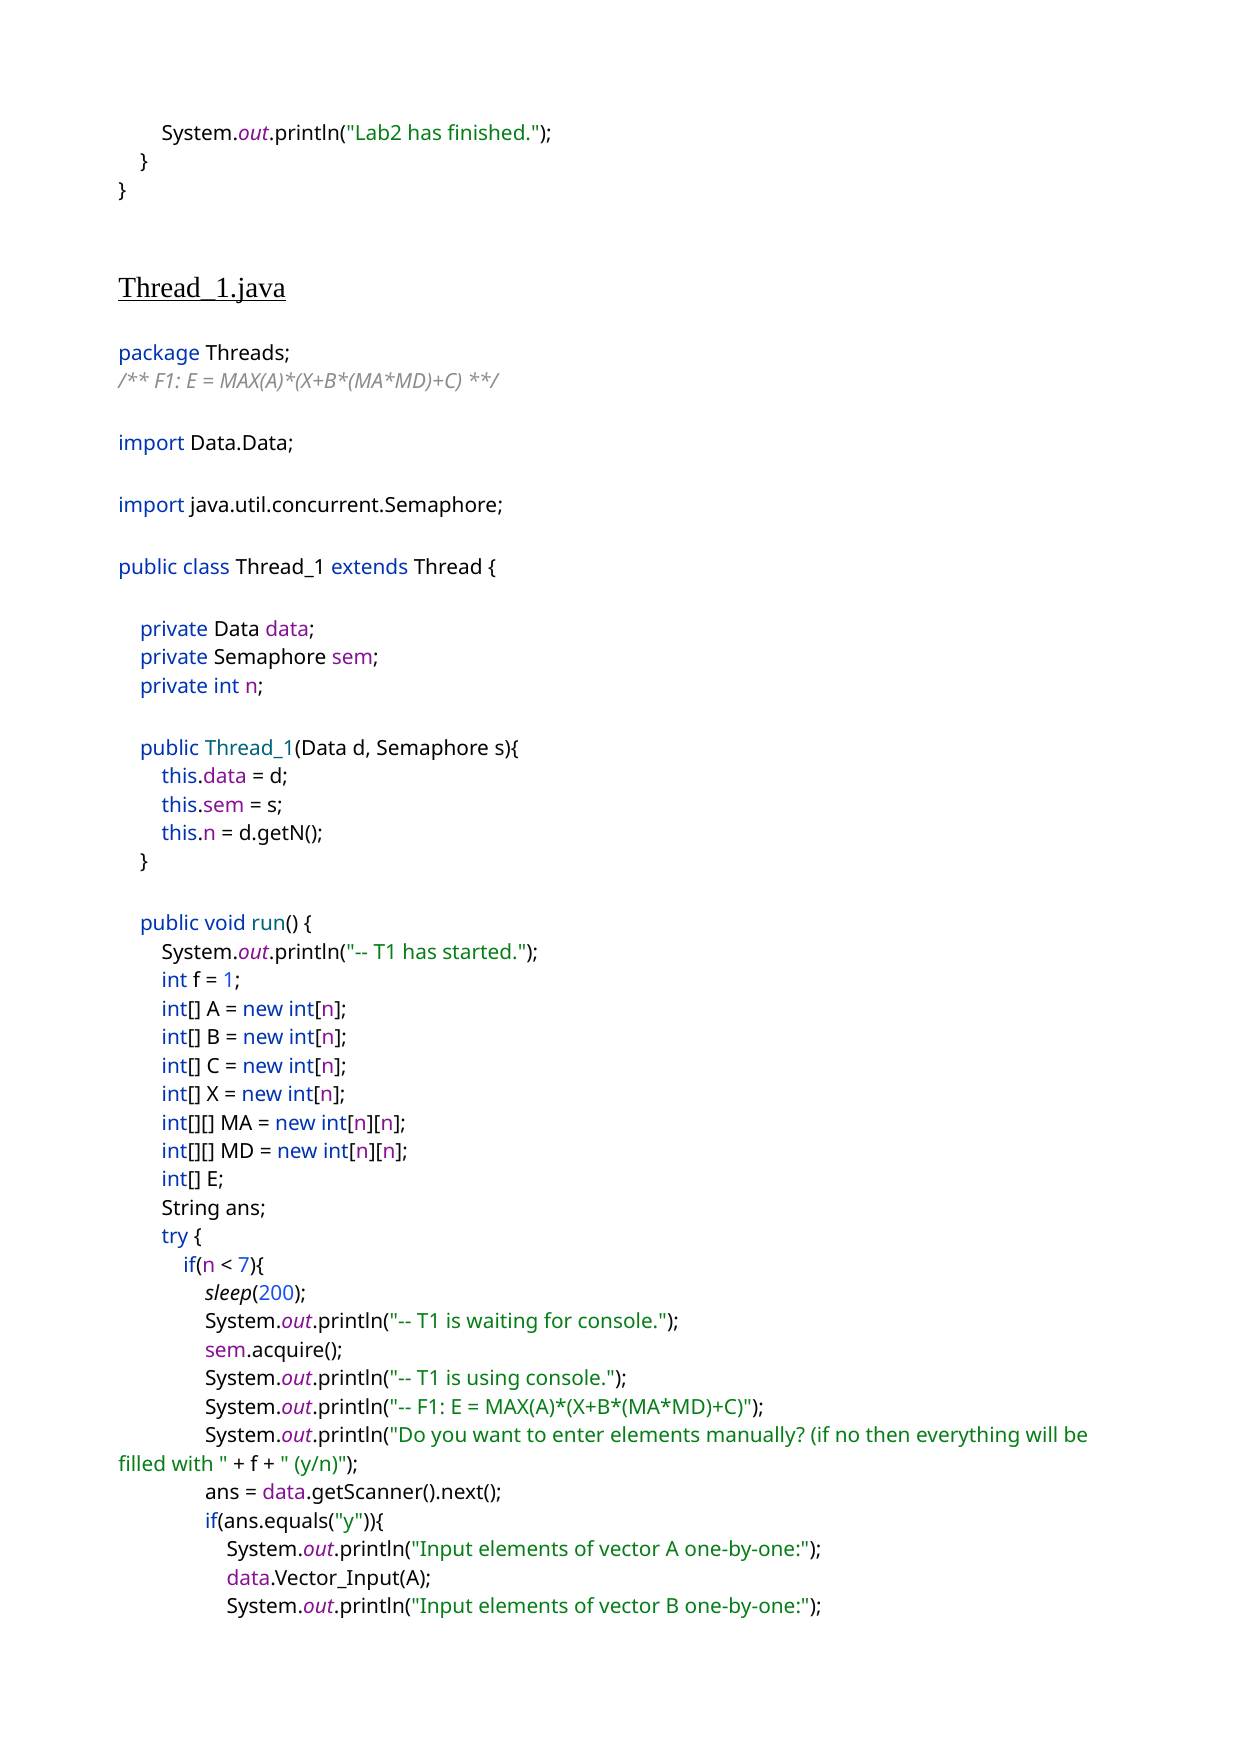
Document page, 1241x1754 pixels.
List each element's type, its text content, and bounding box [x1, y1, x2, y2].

text Thread_1.java [118, 271, 1122, 304]
text System.out.println("Lab2 has finished."); } } [118, 118, 1122, 237]
text package Threads; /** F1: E = MAX(A)*(X+B*(MA*MD)+C) **/ import Data.Data; import java.util.concurrent.Semaphore; public class Thread_1 extends Thread { private Data data; private Semaphore sem; private int n; public Thread_1(Data d, Semaphore s){ this.data = d; this.sem = s; this.n = d.getN(); } public void run() { System.out.println("-- T1 has started."); int f = 1; int[] A = new int[n]; int[] B = new int[n]; int[] C = new int[n]; int[] X = new int[n]; int[][] MA = new int[n][n]; int[][] MD = new int[n][n]; int[] E; String ans; try { if(n < 7){ sleep(200); System.out.println("-- T1 is waiting for console."); sem.acquire(); System.out.println("-- T1 is using console."); System.out.println("-- F1: E = MAX(A)*(X+B*(MA*MD)+C)"); System.out.println("Do you want to enter elements manually? (if no then everything will be filled with " + f + " (y/n)"); ans = data.getScanner().next(); if(ans.equals("y")){ System.out.println("Input elements of vector A one-by-one:"); data.Vector_Input(A); System.out.println("Input elements of vector B one-by-one:"); [118, 338, 1122, 1619]
